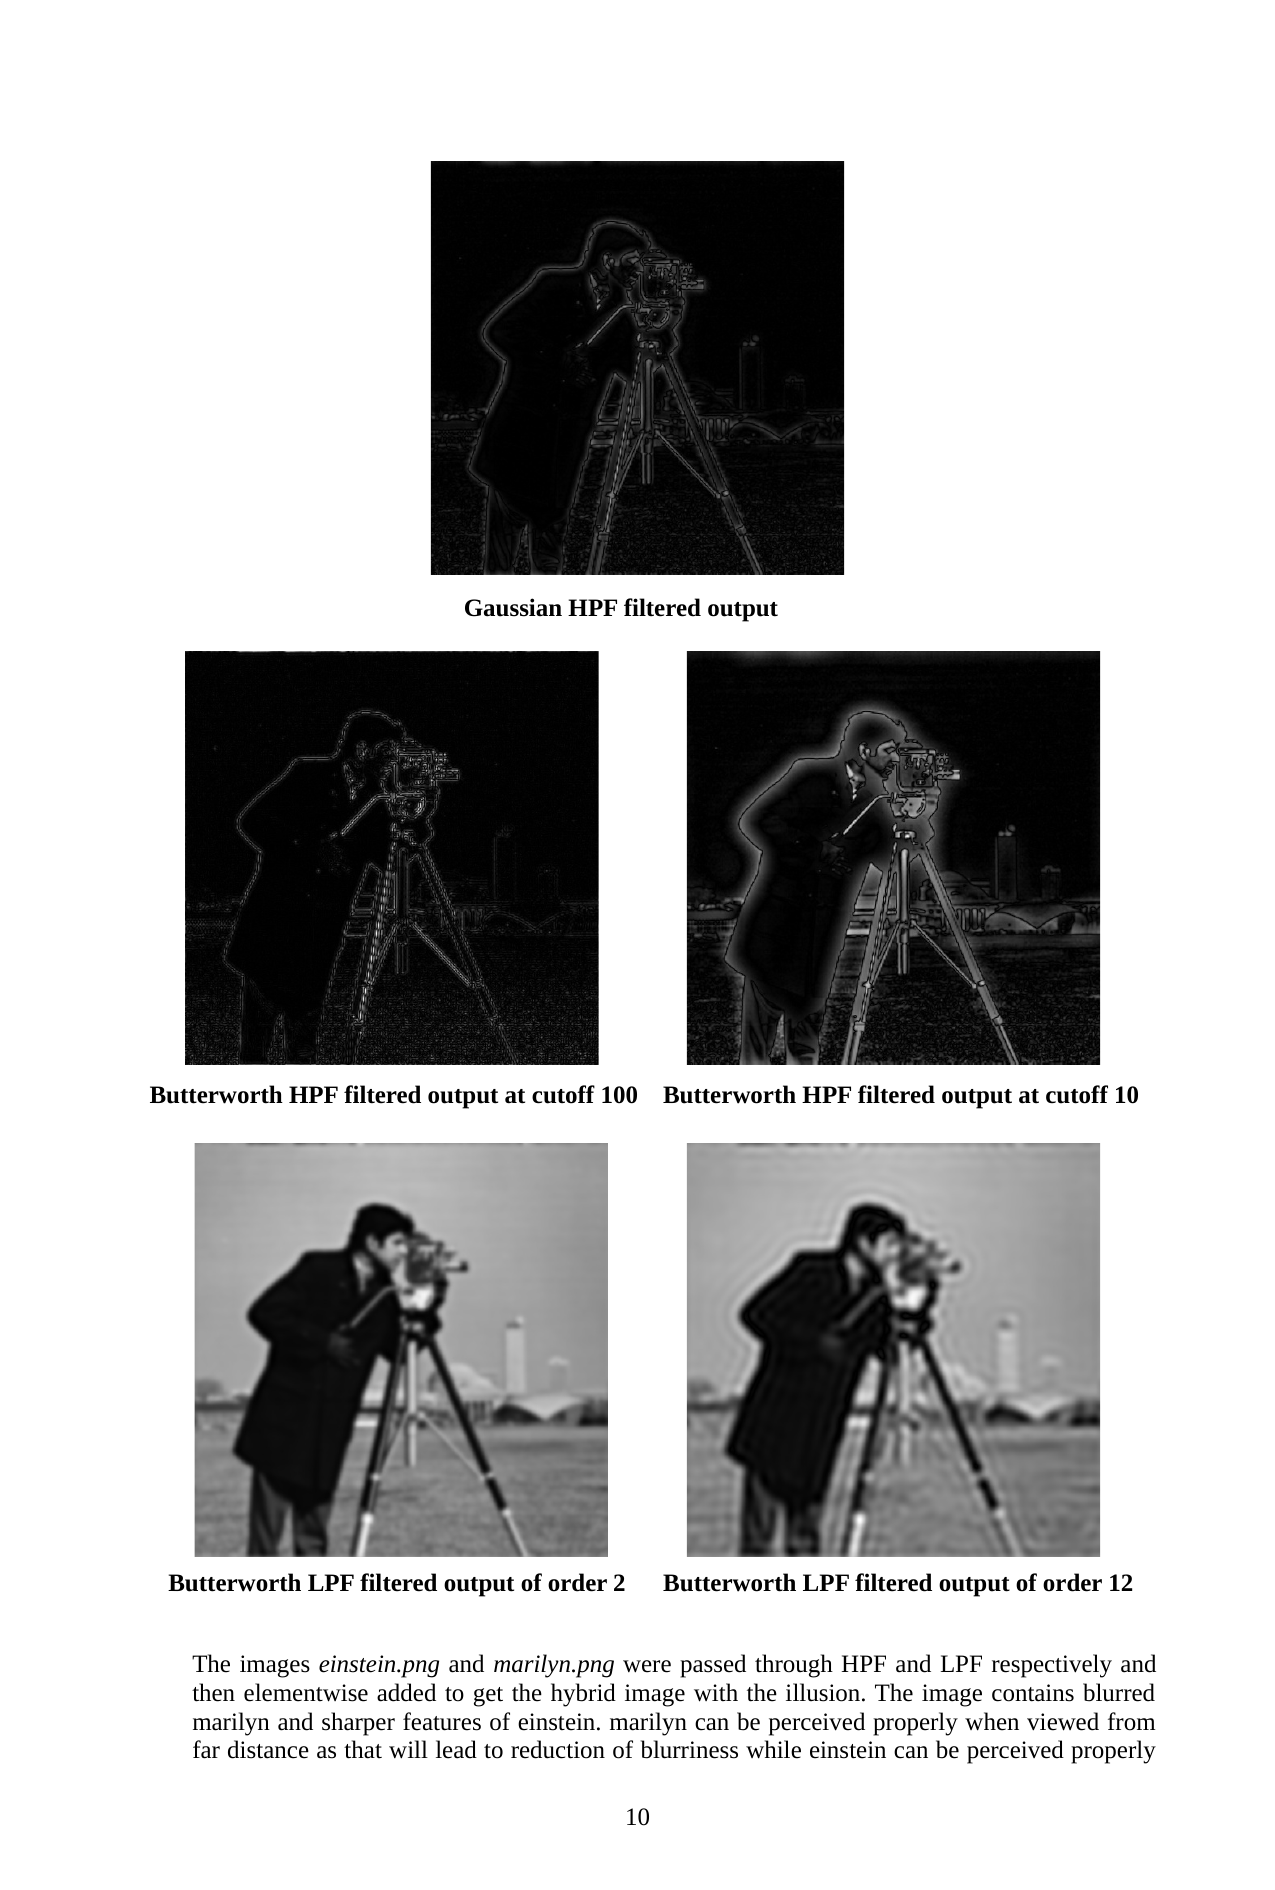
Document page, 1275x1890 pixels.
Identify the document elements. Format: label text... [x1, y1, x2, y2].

picture [185, 651, 599, 1065]
text Butterworth HPF filtered output at cutoff 100 Butterworth HPF filtered output at cutoff 10 [118, 1081, 1157, 1109]
text Gaussian HPF filtered output [118, 593, 1157, 622]
picture [194, 1143, 608, 1557]
text The images einstein.png and marilyn.png were passed through HPF and LPF respectively and then elementwise added to get the hybrid image with the illusion. The image contains blurred marilyn and sharper features of einstein. marilyn can be perceived properly when viewed from far distance as that will lead to reduction of blurriness while einstein can be perceived properly [192, 1649, 1157, 1764]
text Butterworth LPF filtered output of order 2 Butterworth LPF filtered output of order 12 [118, 1568, 1157, 1597]
picture [686, 1143, 1101, 1557]
picture [686, 651, 1101, 1065]
picture [430, 161, 845, 575]
